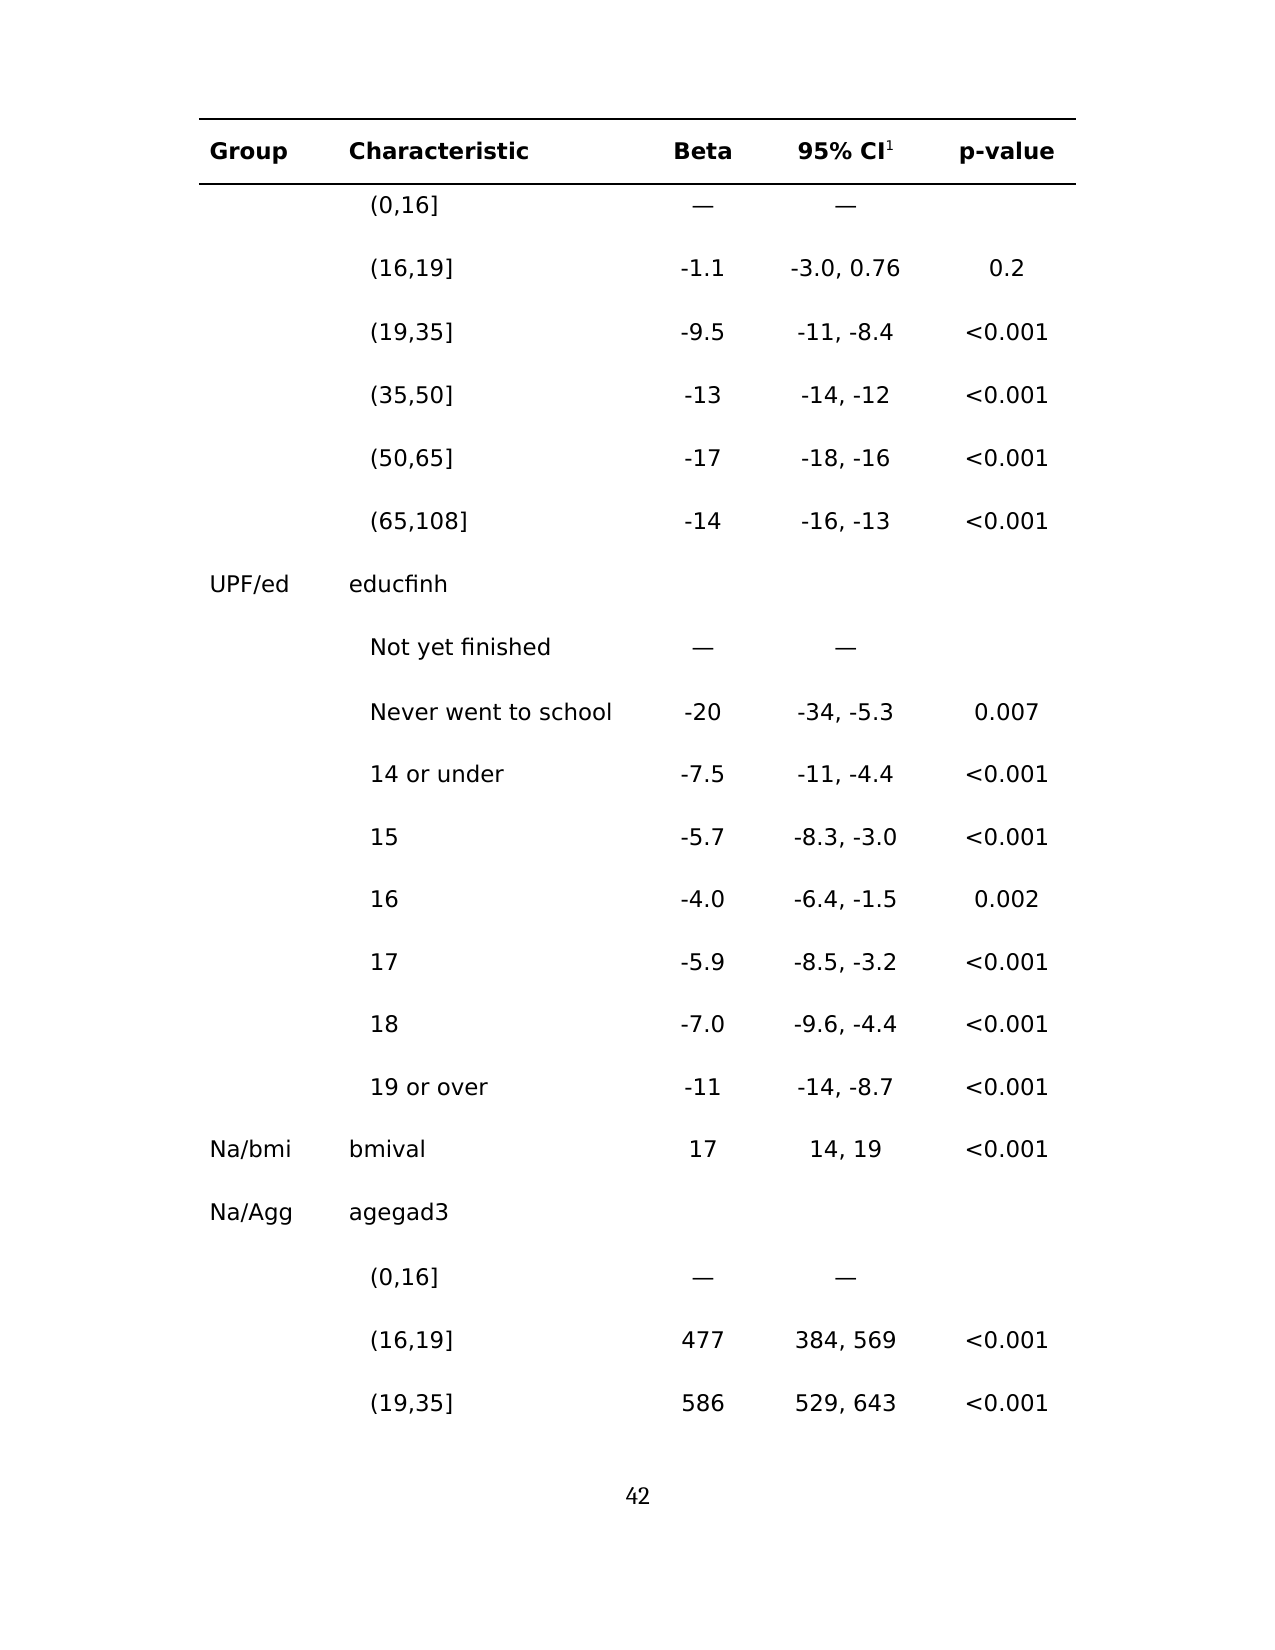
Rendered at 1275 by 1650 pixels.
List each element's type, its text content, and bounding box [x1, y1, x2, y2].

table_cell -11, -4.4 [754, 752, 937, 814]
table_cell -18, -16 [754, 436, 937, 499]
table_cell [199, 815, 338, 877]
table_cell -6.4, -1.5 [754, 877, 937, 939]
table_cell -20 [652, 690, 754, 752]
table_cell 384, 569 [754, 1318, 937, 1381]
table_cell -3.0, 0.76 [754, 246, 937, 309]
table_cell [652, 563, 754, 625]
table_cell 586 [652, 1381, 754, 1444]
table_cell [199, 1318, 338, 1381]
table_cell -14, -12 [754, 373, 937, 436]
table_cell <0.001 [937, 1002, 1076, 1064]
table_cell [937, 625, 1076, 690]
table_cell 14 or under [338, 752, 652, 814]
table_cell — [652, 1255, 754, 1318]
table_cell (19,35] [338, 1381, 652, 1444]
table_cell -8.5, -3.2 [754, 940, 937, 1002]
table_cell 477 [652, 1318, 754, 1381]
table_cell <0.001 [937, 1127, 1076, 1189]
table_header Beta [652, 120, 754, 183]
table_cell -9.5 [652, 310, 754, 373]
table_cell [199, 1065, 338, 1127]
table_cell 529, 643 [754, 1381, 937, 1444]
table_cell Never went to school [338, 690, 652, 752]
table_cell 19 or over [338, 1065, 652, 1127]
table_cell -1.1 [652, 246, 754, 309]
table_cell (16,19] [338, 1318, 652, 1381]
table_cell <0.001 [937, 1318, 1076, 1381]
table_cell <0.001 [937, 752, 1076, 814]
table_cell <0.001 [937, 436, 1076, 499]
table_cell 0.007 [937, 690, 1076, 752]
table_cell -11, -8.4 [754, 310, 937, 373]
table_cell [199, 373, 338, 436]
table_cell <0.001 [937, 373, 1076, 436]
table_cell [937, 563, 1076, 625]
table_cell -4.0 [652, 877, 754, 939]
table_cell — [754, 1255, 937, 1318]
table_cell <0.001 [937, 310, 1076, 373]
table_cell [199, 185, 338, 246]
table_cell -14, -8.7 [754, 1065, 937, 1127]
table_cell UPF/ed [199, 563, 338, 625]
table_cell -34, -5.3 [754, 690, 937, 752]
table_cell [199, 436, 338, 499]
table_cell educfinh [338, 563, 652, 625]
table_cell bmival [338, 1127, 652, 1189]
table_cell [199, 1002, 338, 1064]
table_header Group [199, 120, 338, 183]
table_cell 0.002 [937, 877, 1076, 939]
table_cell [199, 310, 338, 373]
table_cell (35,50] [338, 373, 652, 436]
table_cell [199, 625, 338, 690]
table_header Characteristic [338, 120, 652, 183]
table_cell 0.2 [937, 246, 1076, 309]
table_cell -5.9 [652, 940, 754, 1002]
table_cell <0.001 [937, 1065, 1076, 1127]
table_cell [199, 1255, 338, 1318]
table_cell (19,35] [338, 310, 652, 373]
table_cell — [754, 625, 937, 690]
table_cell Na/Agg [199, 1190, 338, 1254]
table_cell Not yet finished [338, 625, 652, 690]
table_cell -5.7 [652, 815, 754, 877]
table_cell <0.001 [937, 499, 1076, 562]
table_cell -7.5 [652, 752, 754, 814]
table_header p-value [937, 120, 1076, 183]
table_cell 18 [338, 1002, 652, 1064]
table_cell agegad3 [338, 1190, 652, 1254]
table_cell 17 [338, 940, 652, 1002]
table_cell [754, 563, 937, 625]
table_cell — [652, 185, 754, 246]
table_cell [937, 1255, 1076, 1318]
table_cell -14 [652, 499, 754, 562]
table_cell — [754, 185, 937, 246]
table_cell [199, 246, 338, 309]
table_cell 17 [652, 1127, 754, 1189]
table_cell [199, 499, 338, 562]
table_cell <0.001 [937, 1381, 1076, 1444]
table_cell — [652, 625, 754, 690]
table_cell [754, 1190, 937, 1254]
table_cell -13 [652, 373, 754, 436]
table_cell -9.6, -4.4 [754, 1002, 937, 1064]
table_cell [937, 185, 1076, 246]
table_cell -16, -13 [754, 499, 937, 562]
table_cell -8.3, -3.0 [754, 815, 937, 877]
table_cell 14, 19 [754, 1127, 937, 1189]
table_cell -17 [652, 436, 754, 499]
table_cell <0.001 [937, 940, 1076, 1002]
table_cell [937, 1190, 1076, 1254]
table_cell 16 [338, 877, 652, 939]
table_cell (16,19] [338, 246, 652, 309]
table_cell -11 [652, 1065, 754, 1127]
table_cell 15 [338, 815, 652, 877]
table_cell [199, 690, 338, 752]
table_cell [199, 940, 338, 1002]
table_header 95% CI1 [754, 120, 937, 183]
table_cell (0,16] [338, 1255, 652, 1318]
table_cell [199, 1381, 338, 1444]
table_cell [199, 877, 338, 939]
table_cell (65,108] [338, 499, 652, 562]
table_cell <0.001 [937, 815, 1076, 877]
table_cell [199, 752, 338, 814]
table_cell Na/bmi [199, 1127, 338, 1189]
table_cell (50,65] [338, 436, 652, 499]
table_cell -7.0 [652, 1002, 754, 1064]
table_cell [652, 1190, 754, 1254]
table_cell (0,16] [338, 185, 652, 246]
